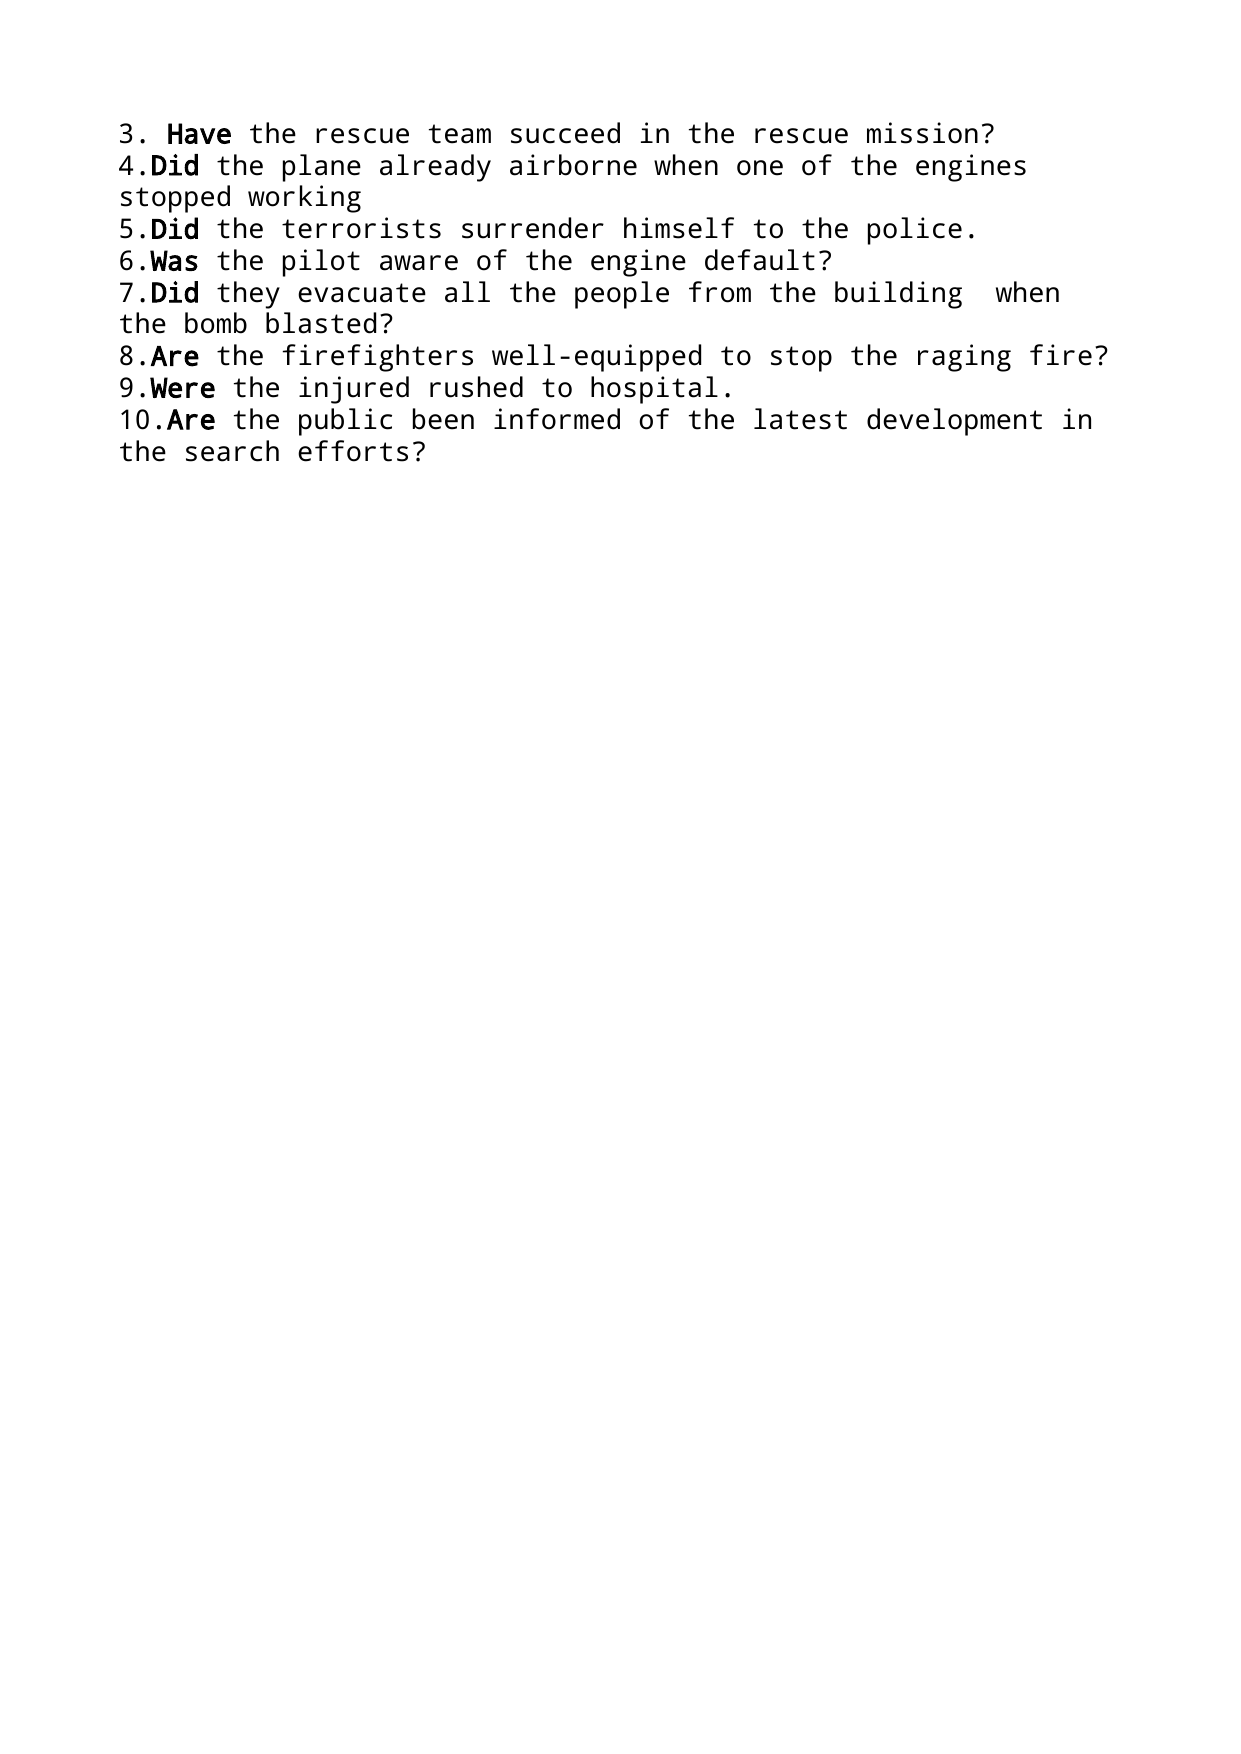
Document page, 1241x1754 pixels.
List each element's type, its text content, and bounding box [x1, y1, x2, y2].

text 4.Did the plane already airborne when one of the engines stopped working [118, 150, 1122, 213]
text 10.Are the public been informed of the latest development in the search efforts? [118, 404, 1122, 468]
text 3. Have the rescue team succeed in the rescue mission? [118, 118, 1122, 150]
text 8.Are the firefighters well-equipped to stop the raging fire? [118, 341, 1122, 372]
text 5.Did the terrorists surrender himself to the police. [118, 213, 1122, 245]
text 9.Were the injured rushed to hospital. [118, 372, 1122, 404]
text 6.Was the pilot aware of the engine default? [118, 245, 1122, 277]
text 7.Did they evacuate all the people from the building when the bomb blasted? [118, 277, 1122, 341]
